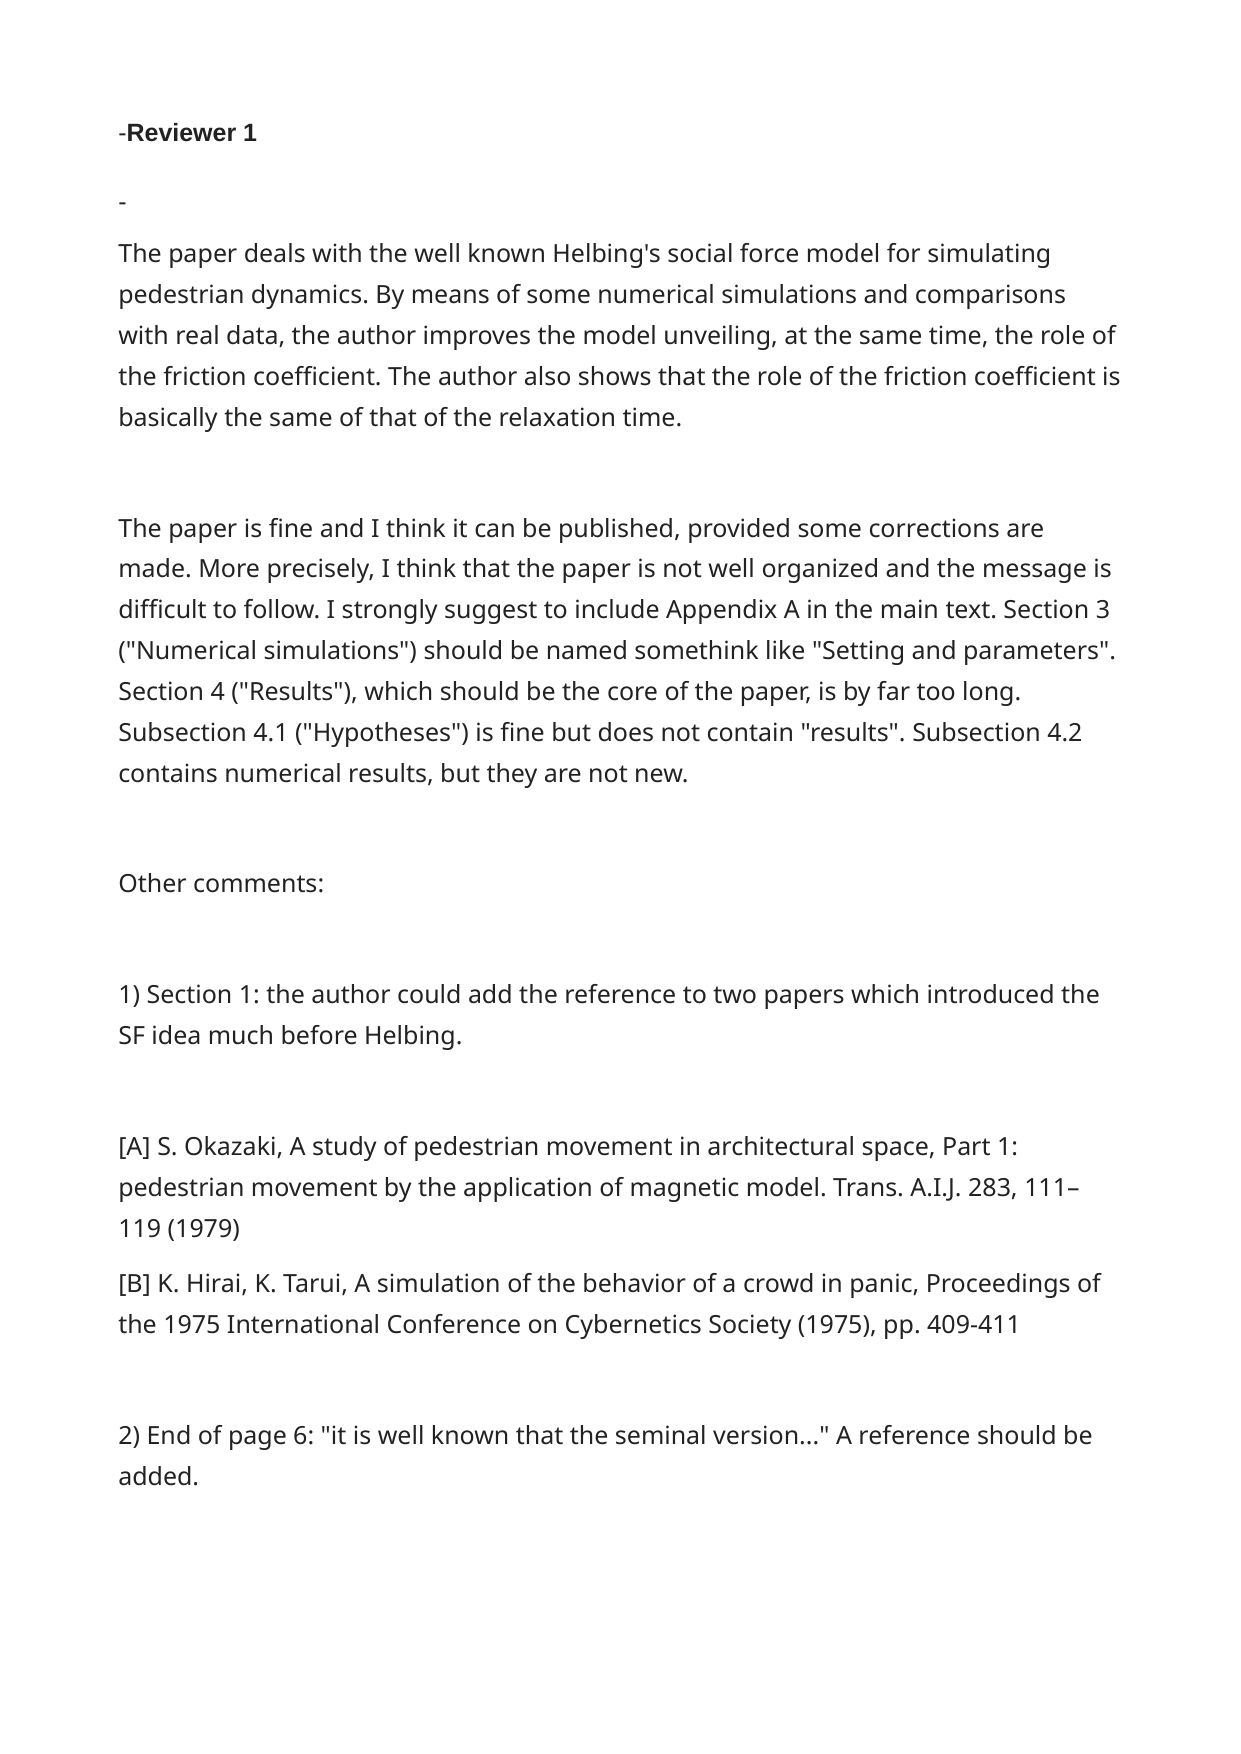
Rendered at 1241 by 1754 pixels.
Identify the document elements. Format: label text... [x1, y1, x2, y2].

text The paper is fine and I think it can be published, provided some corrections are made. More precisely, I think that the paper is not well organized and the message is difficult to follow. I strongly suggest to include Appendix A in the main text. Section 3 ("Numerical simulations") should be named somethink like "Setting and parameters". Section 4 ("Results"), which should be the core of the paper, is by far too long. Subsection 4.1 ("Hypotheses") is fine but does not contain "results". Subsection 4.2 contains numerical results, but they are not new. [118, 510, 1122, 789]
text 2) End of page 6: "it is well known that the seminal version..." A reference should be added. [118, 1417, 1122, 1492]
text -Reviewer 1 - [118, 118, 1122, 216]
text [A] S. Okazaki, A study of pedestrian movement in architectural space, Part 1: pedestrian movement by the application of magnetic model. Trans. A.I.J. 283, 111–119 (1979) [118, 1129, 1122, 1244]
text 1) Section 1: the author could add the reference to two papers which introduced the SF idea much before Helbing. [118, 977, 1122, 1052]
text The paper deals with the well known Helbing's social force model for simulating pedestrian dynamics. By means of some numerical simulations and comparisons with real data, the author improves the model unveiling, at the same time, the role of the friction coefficient. The author also shows that the role of the friction coefficient is basically the same of that of the relaxation time. [118, 236, 1122, 433]
text [B] K. Hirai, K. Tarui, A simulation of the behavior of a crowd in panic, Proceedings of the 1975 International Conference on Cybernetics Society (1975), pp. 409-411 [118, 1266, 1122, 1341]
text Other comments: [118, 866, 1122, 900]
